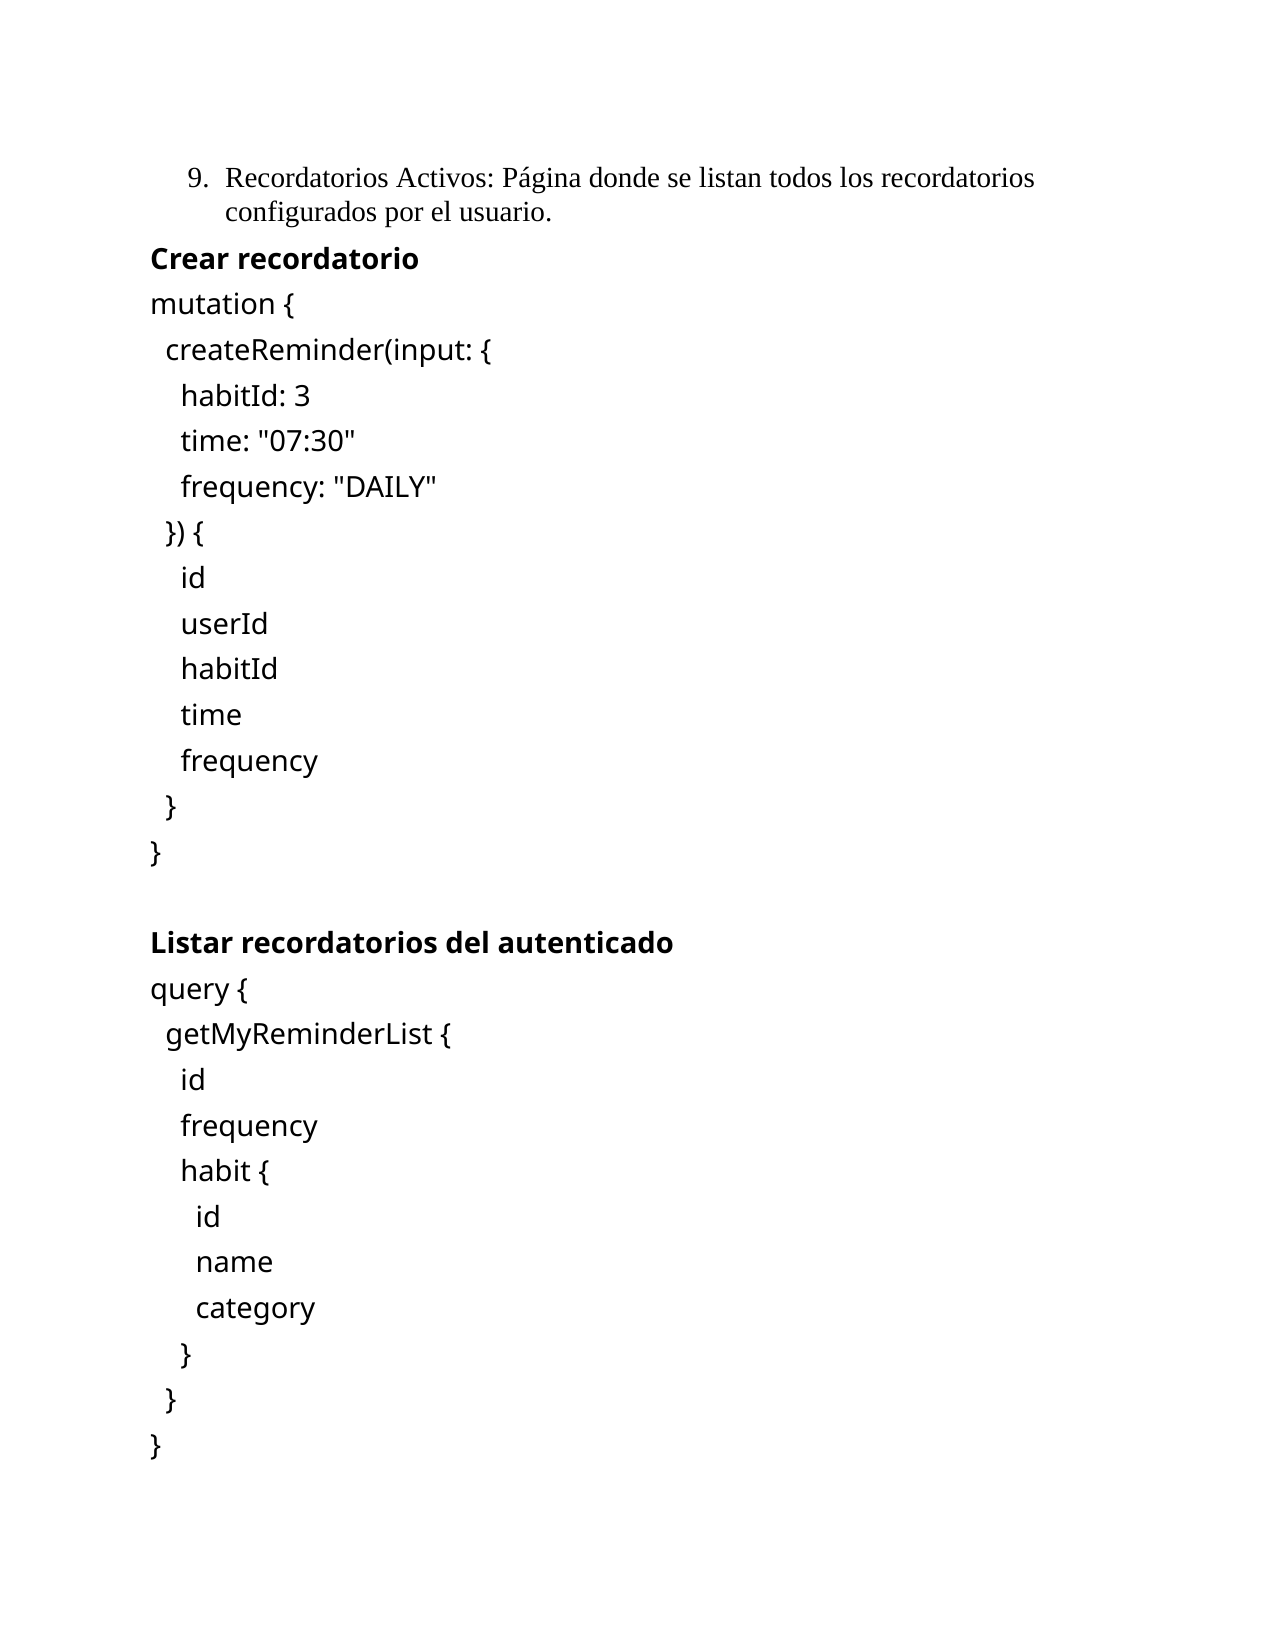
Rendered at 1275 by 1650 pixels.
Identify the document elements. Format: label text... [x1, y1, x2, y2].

text } [150, 1424, 1125, 1464]
text id [150, 1196, 1125, 1236]
text }) { [150, 512, 1125, 551]
text time: "07:30" [150, 420, 1125, 460]
text } [150, 785, 1125, 825]
text } [150, 831, 1125, 871]
text time [150, 694, 1125, 734]
text habit { [150, 1150, 1125, 1190]
text frequency [150, 740, 1125, 779]
text } [150, 1333, 1125, 1373]
list Recordatorios Activos: Página donde se listan todos los recordatorios configurados por el usuario. [187, 160, 1125, 227]
text frequency [150, 1105, 1125, 1144]
text frequency: "DAILY" [150, 466, 1125, 506]
text Listar recordatorios del autenticado [150, 922, 1125, 962]
text habitId: 3 [150, 375, 1125, 414]
text Crear recordatorio mutation { [150, 238, 1125, 323]
text getMyReminderList { [150, 1013, 1125, 1053]
text id [150, 1059, 1125, 1099]
text userId [150, 603, 1125, 643]
text createReminder(input: { [150, 329, 1125, 369]
text habitId [150, 648, 1125, 688]
text query { [150, 968, 1125, 1008]
text category [150, 1287, 1125, 1327]
text } [150, 1378, 1125, 1418]
text id [150, 557, 1125, 597]
text name [150, 1242, 1125, 1281]
